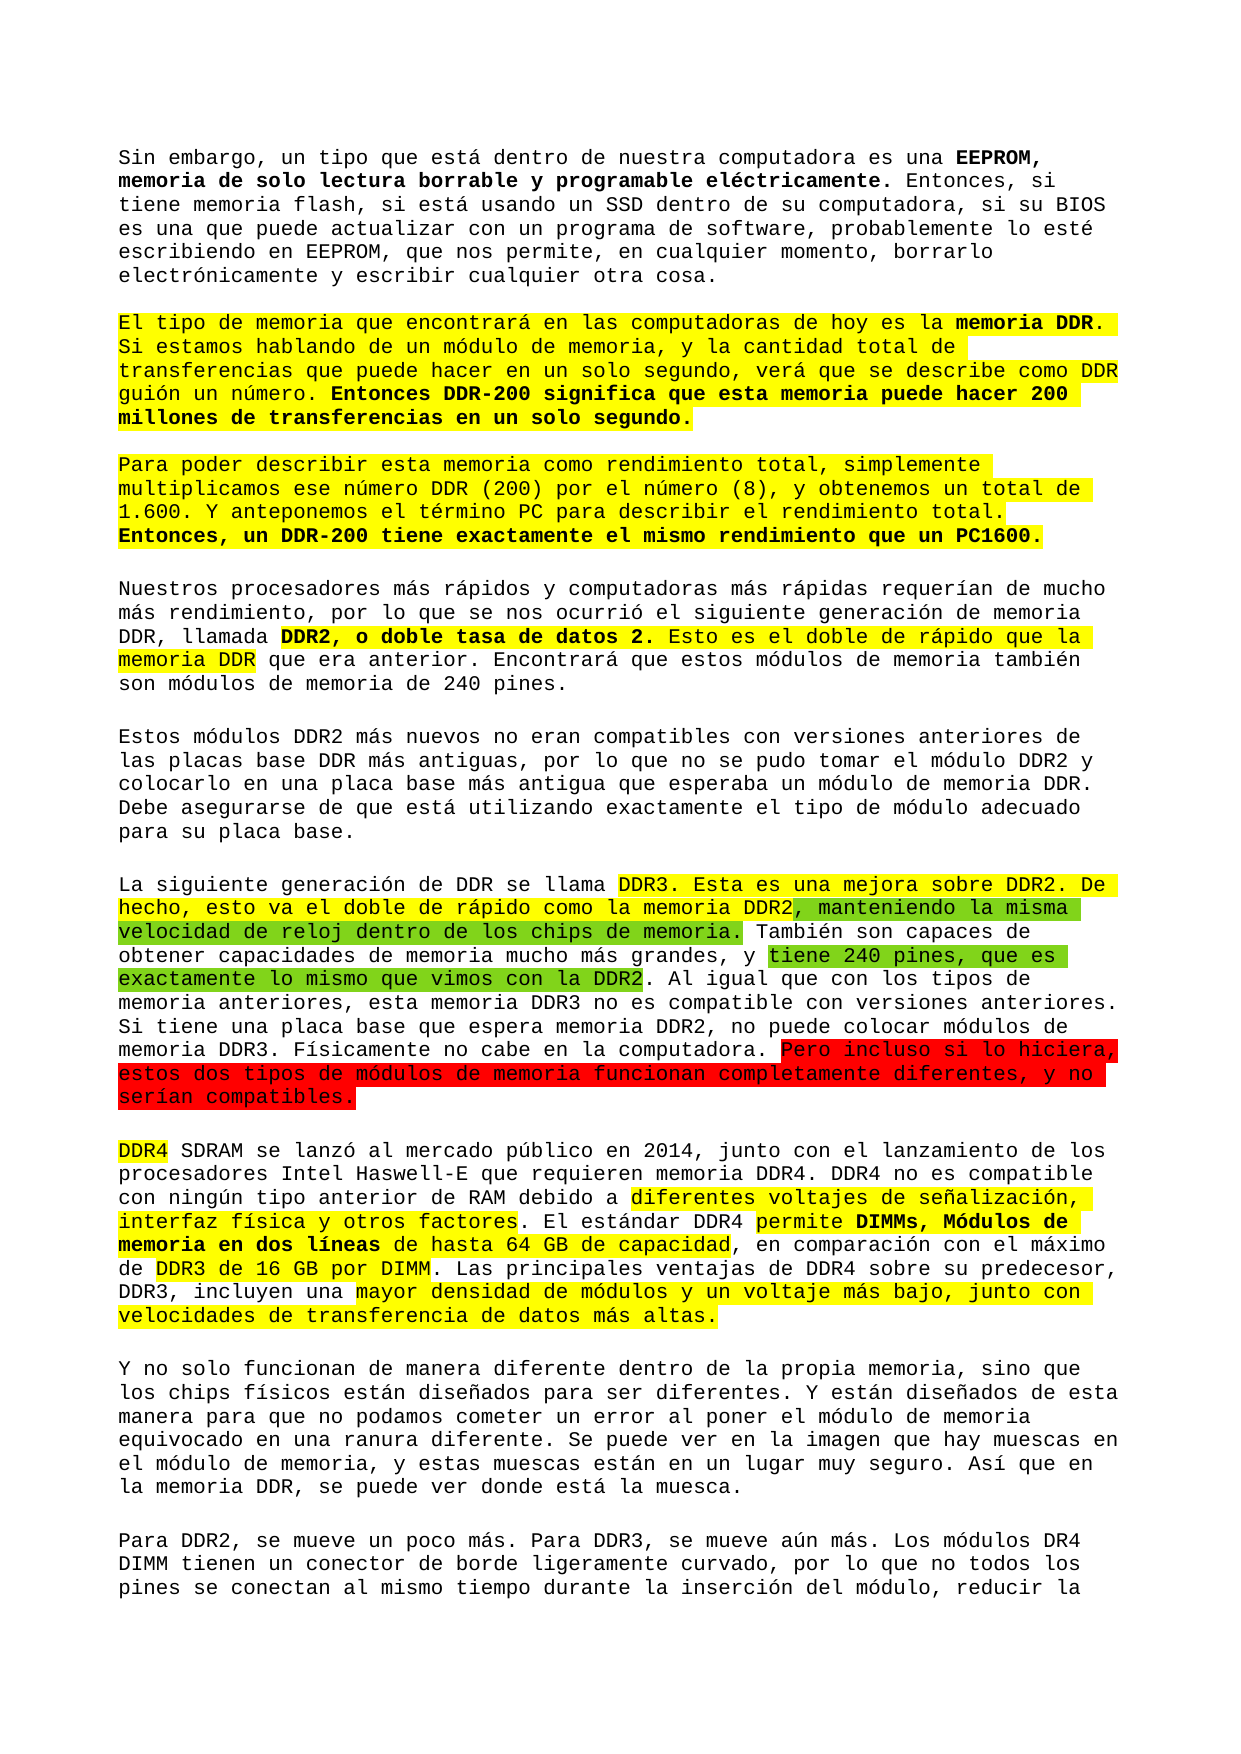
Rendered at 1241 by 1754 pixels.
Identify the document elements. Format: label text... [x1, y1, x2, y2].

text El tipo de memoria que encontrará en las computadoras de hoy es la memoria DDR. Si estamos hablando de un módulo de memoria, y la cantidad total de transferencias que puede hacer en un solo segundo, verá que se describe como DDR guión un número. Entonces DDR-200 significa que esta memoria puede hacer 200 millones de transferencias en un solo segundo. [118, 312, 1122, 431]
text La siguiente generación de DDR se llama DDR3. Esta es una mejora sobre DDR2. De hecho, esto va el doble de rápido como la memoria DDR2, manteniendo la misma velocidad de reloj dentro de los chips de memoria. También son capaces de obtener capacidades de memoria mucho más grandes, y tiene 240 pines, que es exactamente lo mismo que vimos con la DDR2. Al igual que con los tipos de memoria anteriores, esta memoria DDR3 no es compatible con versiones anteriores. Si tiene una placa base que espera memoria DDR2, no puede colocar módulos de memoria DDR3. Físicamente no cabe en la computadora. Pero incluso si lo hiciera, estos dos tipos de módulos de memoria funcionan completamente diferentes, y no serían compatibles. [118, 874, 1122, 1110]
text Nuestros procesadores más rápidos y computadoras más rápidas requerían de mucho más rendimiento, por lo que se nos ocurrió el siguiente generación de memoria DDR, llamada DDR2, o doble tasa de datos 2. Esto es el doble de rápido que la memoria DDR que era anterior. Encontrará que estos módulos de memoria también son módulos de memoria de 240 pines. [118, 578, 1122, 697]
text DDR4 SDRAM se lanzó al mercado público en 2014, junto con el lanzamiento de los procesadores Intel Haswell-E que requieren memoria DDR4. DDR4 no es compatible con ningún tipo anterior de RAM debido a diferentes voltajes de señalización, interfaz física y otros factores. El estándar DDR4 permite DIMMs, Módulos de memoria en dos líneas de hasta 64 GB de capacidad, en comparación con el máximo de DDR3 de 16 GB por DIMM. Las principales ventajas de DDR4 sobre su predecesor, DDR3, incluyen una mayor densidad de módulos y un voltaje más bajo, junto con velocidades de transferencia de datos más altas. [118, 1140, 1122, 1329]
text Para DDR2, se mueve un poco más. Para DDR3, se mueve aún más. Los módulos DR4 DIMM tienen un conector de borde ligeramente curvado, por lo que no todos los pines se conectan al mismo tiempo durante la inserción del módulo, reducir la [118, 1530, 1122, 1601]
text Y no solo funcionan de manera diferente dentro de la propia memoria, sino que los chips físicos están diseñados para ser diferentes. Y están diseñados de esta manera para que no podamos cometer un error al poner el módulo de memoria equivocado en una ranura diferente. Se puede ver en la imagen que hay muescas en el módulo de memoria, y estas muescas están en un lugar muy seguro. Así que en la memoria DDR, se puede ver donde está la muesca. [118, 1358, 1122, 1500]
text Estos módulos DDR2 más nuevos no eran compatibles con versiones anteriores de las placas base DDR más antiguas, por lo que no se pudo tomar el módulo DDR2 y colocarlo en una placa base más antigua que esperaba un módulo de memoria DDR. Debe asegurarse de que está utilizando exactamente el tipo de módulo adecuado para su placa base. [118, 726, 1122, 844]
text Entonces, un DDR-200 tiene exactamente el mismo rendimiento que un PC1600. [118, 525, 1122, 549]
text Para poder describir esta memoria como rendimiento total, simplemente multiplicamos ese número DDR (200) por el número (8), y obtenemos un total de 1.600. Y anteponemos el término PC para describir el rendimiento total. [118, 454, 1122, 525]
text Sin embargo, un tipo que está dentro de nuestra computadora es una EEPROM, memoria de solo lectura borrable y programable eléctricamente. Entonces, si tiene memoria flash, si está usando un SSD dentro de su computadora, si su BIOS es una que puede actualizar con un programa de software, probablemente lo esté escribiendo en EEPROM, que nos permite, en cualquier momento, borrarlo electrónicamente y escribir cualquier otra cosa. [118, 147, 1122, 289]
